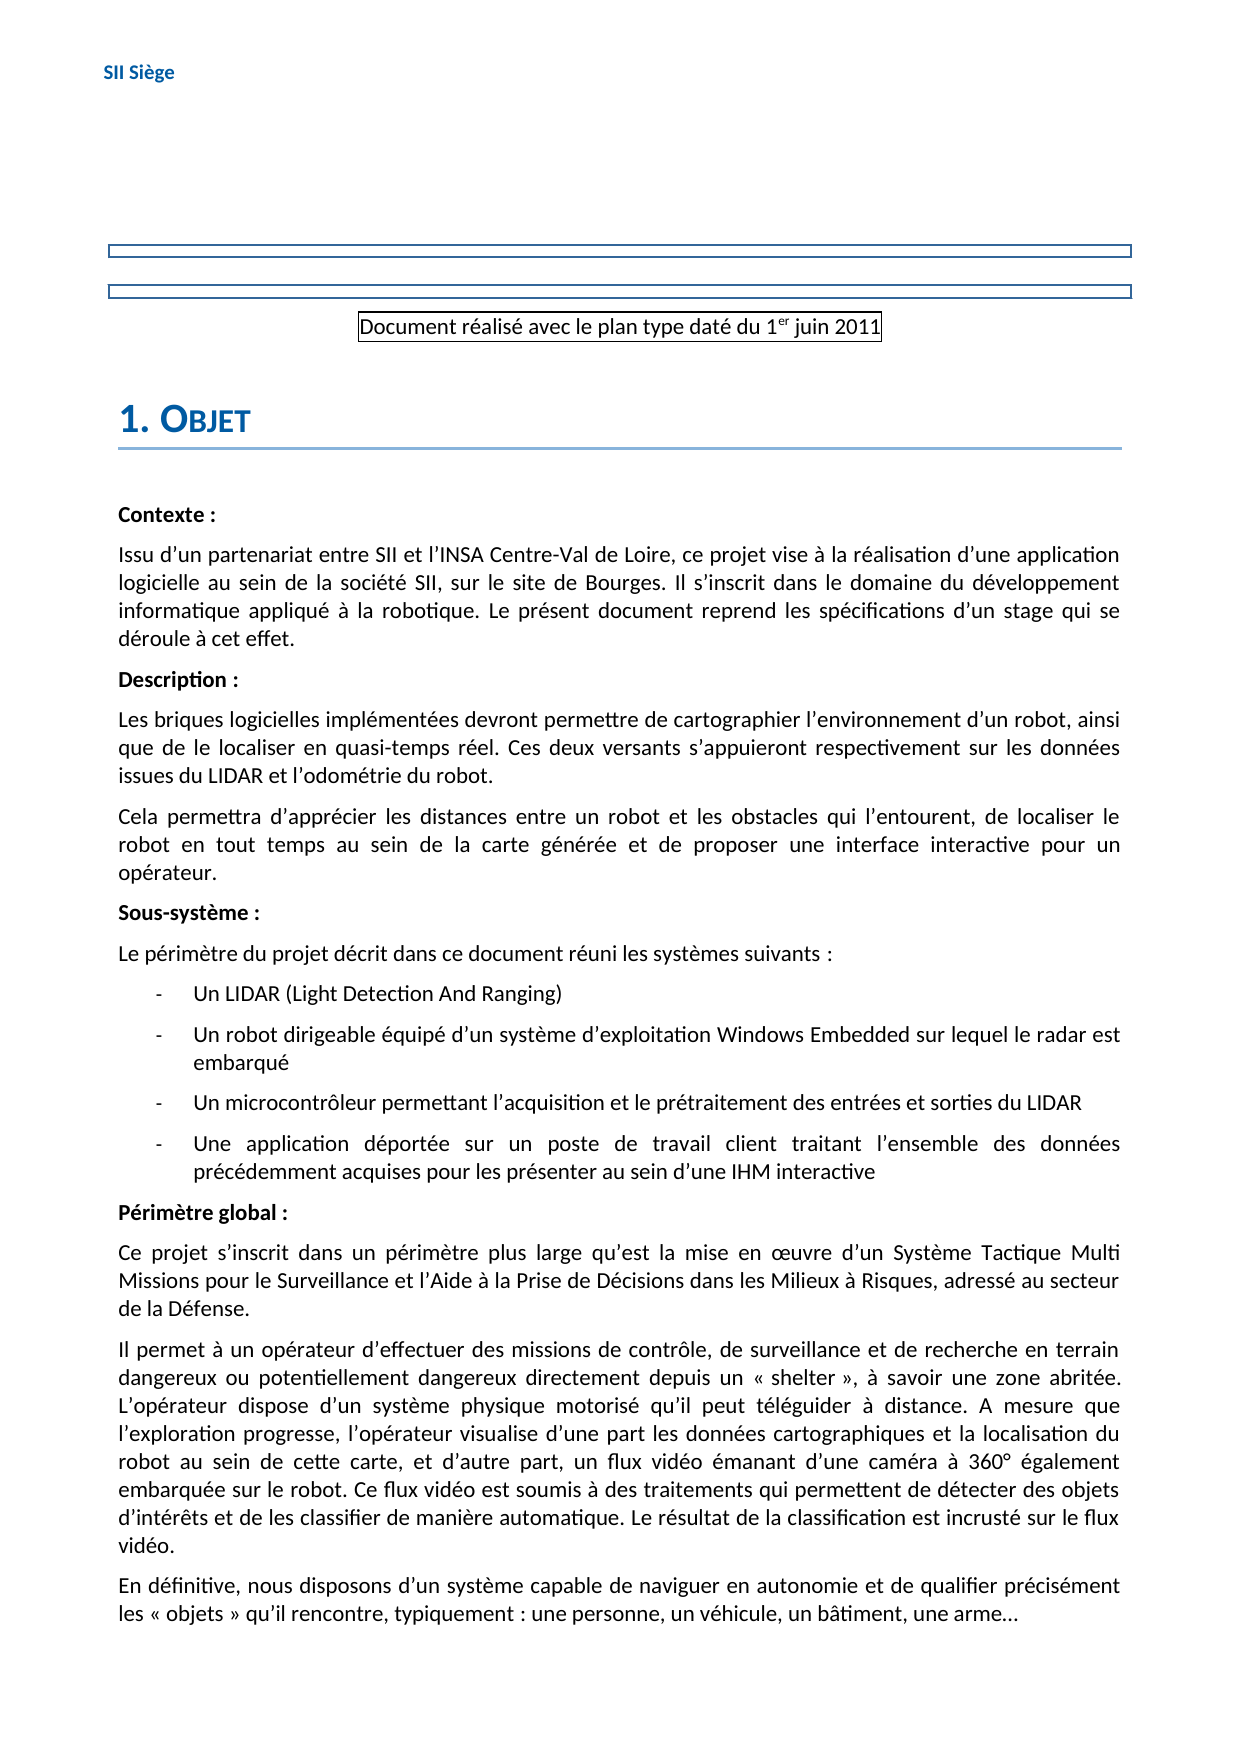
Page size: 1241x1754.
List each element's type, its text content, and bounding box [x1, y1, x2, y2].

list Un robot dirigeable équipé d’un système d’exploitation Windows Embedded sur lequel le radar est embarqué [156, 1020, 1122, 1076]
text Les briques logicielles implémentées devront permettre de cartographier l’environnement d’un robot, ainsi que de le localiser en quasi-temps réel. Ces deux versants s’appuieront respectivement sur les données issues du LIDAR et l’odométrie du robot. [118, 705, 1122, 789]
subtitle Objet [118, 392, 1122, 447]
text En définitive, nous disposons d’un système capable de naviguer en autonomie et de qualifier précisément les « objets » qu’il rencontre, typiquement : une personne, un véhicule, un bâtiment, une arme… [118, 1571, 1122, 1627]
list Une application déportée sur un poste de travail client traitant l’ensemble des données précédemment acquises pour les présenter au sein d’une IHM interactive [156, 1129, 1122, 1185]
text Contexte : [118, 500, 1122, 528]
text Le périmètre du projet décrit dans ce document réuni les systèmes suivants : [118, 939, 1122, 967]
text Description : [118, 665, 1122, 693]
text Document réalisé avec le plan type daté du 1er juin 2011 [359, 313, 881, 341]
text Cela permettra d’apprécier les distances entre un robot et les obstacles qui l’entourent, de localiser le robot en tout temps au sein de la carte générée et de proposer une interface interactive pour un opérateur. [118, 802, 1122, 886]
text [118, 311, 358, 342]
text Il permet à un opérateur d’effectuer des missions de contrôle, de surveillance et de recherche en terrain dangereux ou potentiellement dangereux directement depuis un « shelter », à savoir une zone abritée. L’opérateur dispose d’un système physique motorisé qu’il peut téléguider à distance. A mesure que l’exploration progresse, l’opérateur visualise d’une part les données cartographiques et la localisation du robot au sein de cette carte, et d’autre part, un flux vidéo émanant d’une caméra à 360° également embarquée sur le robot. Ce flux vidéo est soumis à des traitements qui permettent de détecter des objets d’intérêts et de les classifier de manière automatique. Le résultat de la classification est incrusté sur le flux vidéo. [118, 1335, 1122, 1559]
text Issu d’un partenariat entre SII et l’INSA Centre-Val de Loire, ce projet vise à la réalisation d’une application logicielle au sein de la société SII, sur le site de Bourges. Il s’inscrit dans le domaine du développement informatique appliqué à la robotique. Le présent document reprend les spécifications d’un stage qui se déroule à cet effet. [118, 540, 1122, 652]
text Sous-système : [118, 898, 1122, 926]
list Un LIDAR (Light Detection And Ranging) [156, 979, 1122, 1007]
text Ce projet s’inscrit dans un périmètre plus large qu’est la mise en œuvre d’un Système Tactique Multi Missions pour le Surveillance et l’Aide à la Prise de Décisions dans les Milieux à Risques, adressé au secteur de la Défense. [118, 1238, 1122, 1322]
text Périmètre global : [118, 1198, 1122, 1226]
list Un microcontrôleur permettant l’acquisition et le prétraitement des entrées et sorties du LIDAR [156, 1088, 1122, 1117]
text [882, 311, 1122, 342]
